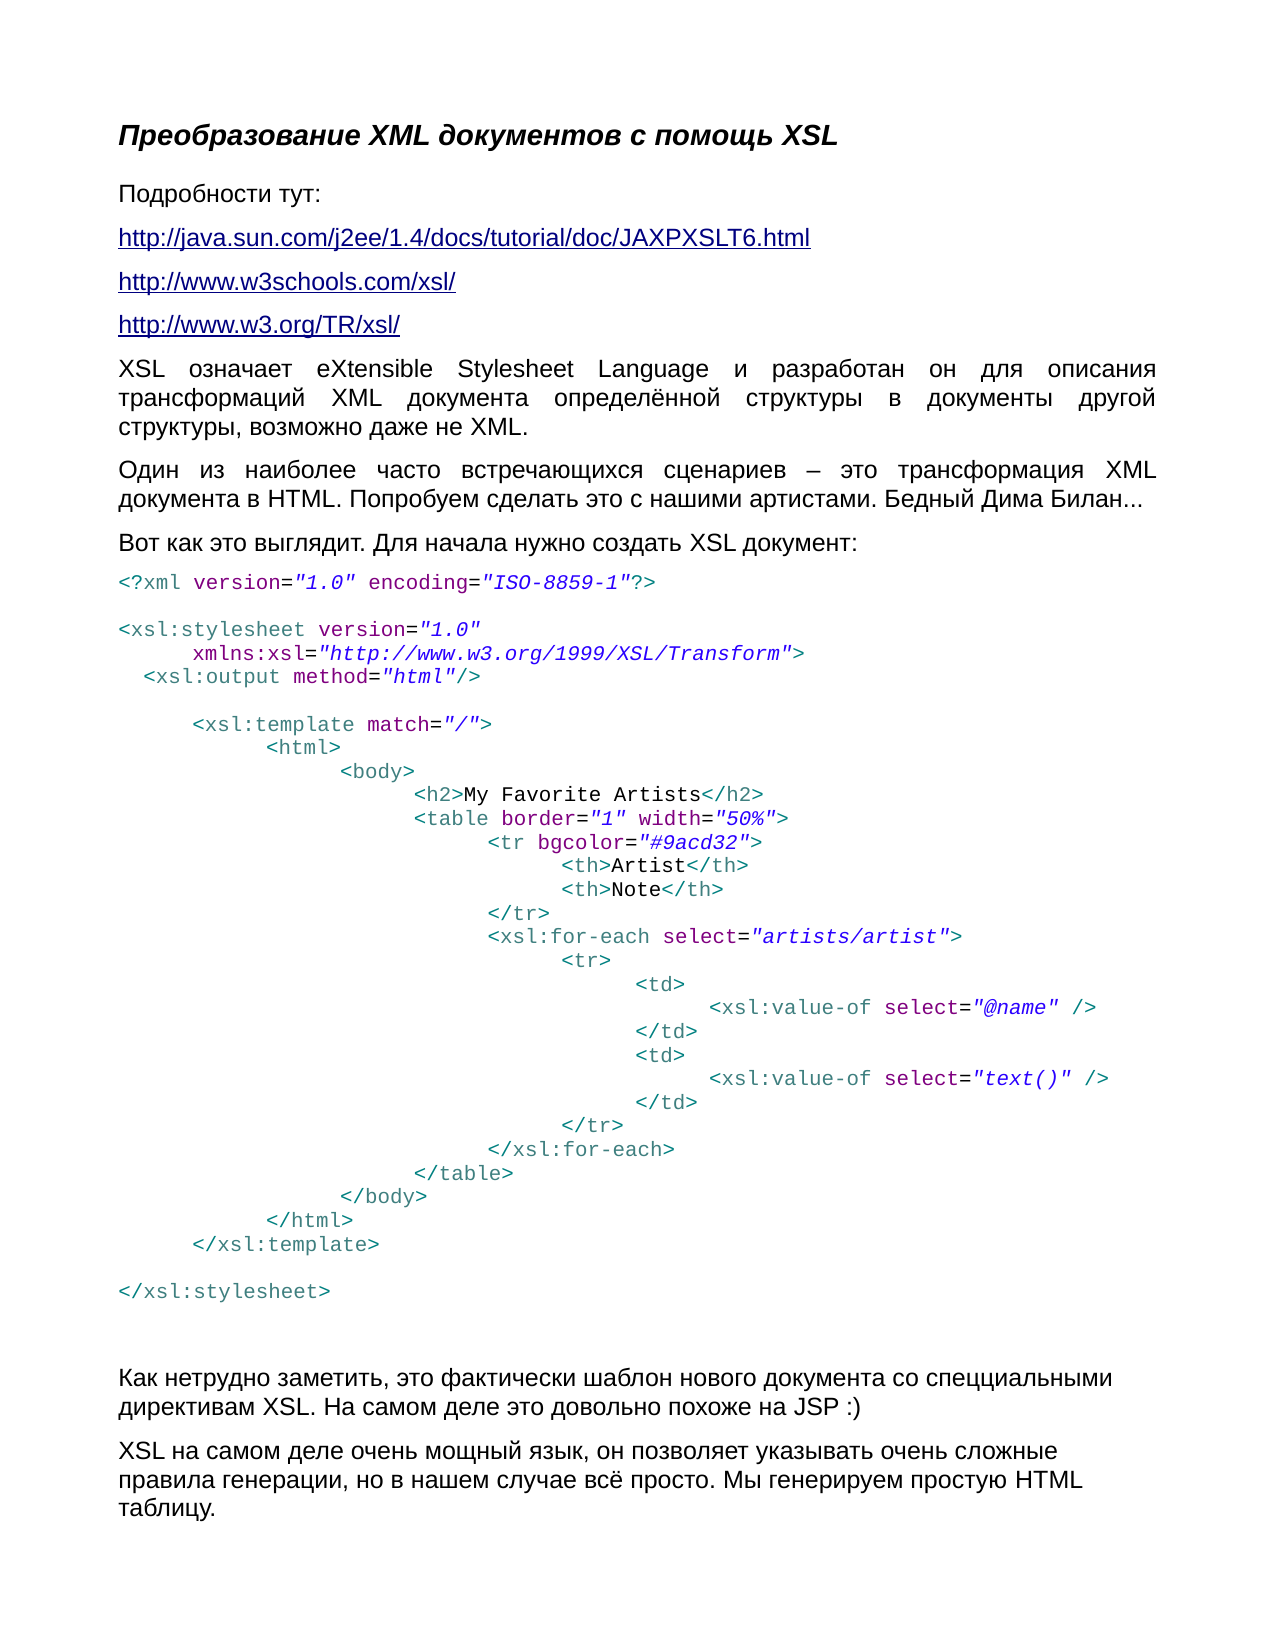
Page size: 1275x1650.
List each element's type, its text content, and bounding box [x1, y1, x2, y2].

text Как нетрудно заметить, это фактически шаблон нового документа со спецциальными директивам XSL. На самом деле это довольно похоже на JSP :) [118, 1363, 1157, 1421]
text <th>Artist</th> [118, 855, 1157, 879]
text <xsl:template match="/"> [118, 713, 1157, 737]
text Подробности тут: [118, 179, 1157, 208]
text </tr> [118, 903, 1157, 926]
text XSL означает eXtensible Stylesheet Language и разработан он для описания трансформаций XML документа определённой структуры в документы другой структуры, возможно даже не XML. [118, 354, 1157, 440]
text </xsl:for-each> [118, 1139, 1157, 1163]
text </html> [118, 1210, 1157, 1234]
text </tr> [118, 1116, 1157, 1139]
text <xsl:stylesheet version="1.0" [118, 619, 1157, 643]
text <tr bgcolor="#9acd32"> [118, 832, 1157, 855]
text http://www.w3schools.com/xsl/ [118, 267, 1157, 295]
text Вот как это выглядит. Для начала нужно создать XSL документ: [118, 528, 1157, 557]
text </td> [118, 1092, 1157, 1116]
text </table> [118, 1163, 1157, 1186]
text <th>Note</th> [118, 879, 1157, 903]
text </xsl:template> [118, 1234, 1157, 1257]
text <xsl:output method="html"/> [118, 666, 1157, 690]
text <?xml version="1.0" encoding="ISO-8859-1"?> [118, 572, 1157, 595]
text xmlns:xsl="http://www.w3.org/1999/XSL/Transform"> [118, 643, 1157, 666]
text <xsl:value-of select="@name" /> [118, 997, 1157, 1021]
text <table border="1" width="50%"> [118, 808, 1157, 832]
text <tr> [118, 950, 1157, 974]
text Один из наиболее часто встречающихся сценариев – это трансформация XML документа в HTML. Попробуем сделать это с нашими артистами. Бедный Дима Билан... [118, 455, 1157, 513]
text <td> [118, 974, 1157, 997]
text <td> [118, 1044, 1157, 1068]
text <html> [118, 737, 1157, 761]
text <xsl:for-each select="artists/artist"> [118, 926, 1157, 950]
text <body> [118, 761, 1157, 784]
text <h2>My Favorite Artists</h2> [118, 784, 1157, 808]
text http://java.sun.com/j2ee/1.4/docs/tutorial/doc/JAXPXSLT6.html [118, 223, 1157, 252]
text XSL на самом деле очень мощный язык, он позволяет указывать очень сложные правила генерации, но в нашем случае всё просто. Мы генерируем простую HTML таблицу. [118, 1436, 1157, 1522]
text </body> [118, 1186, 1157, 1210]
text http://www.w3.org/TR/xsl/ [118, 310, 1157, 339]
text </td> [118, 1021, 1157, 1044]
text </xsl:stylesheet> [118, 1281, 1157, 1305]
text <xsl:value-of select="text()" /> [118, 1068, 1157, 1092]
subtitle Преобразование XML документов с помощь XSL [118, 118, 1157, 152]
